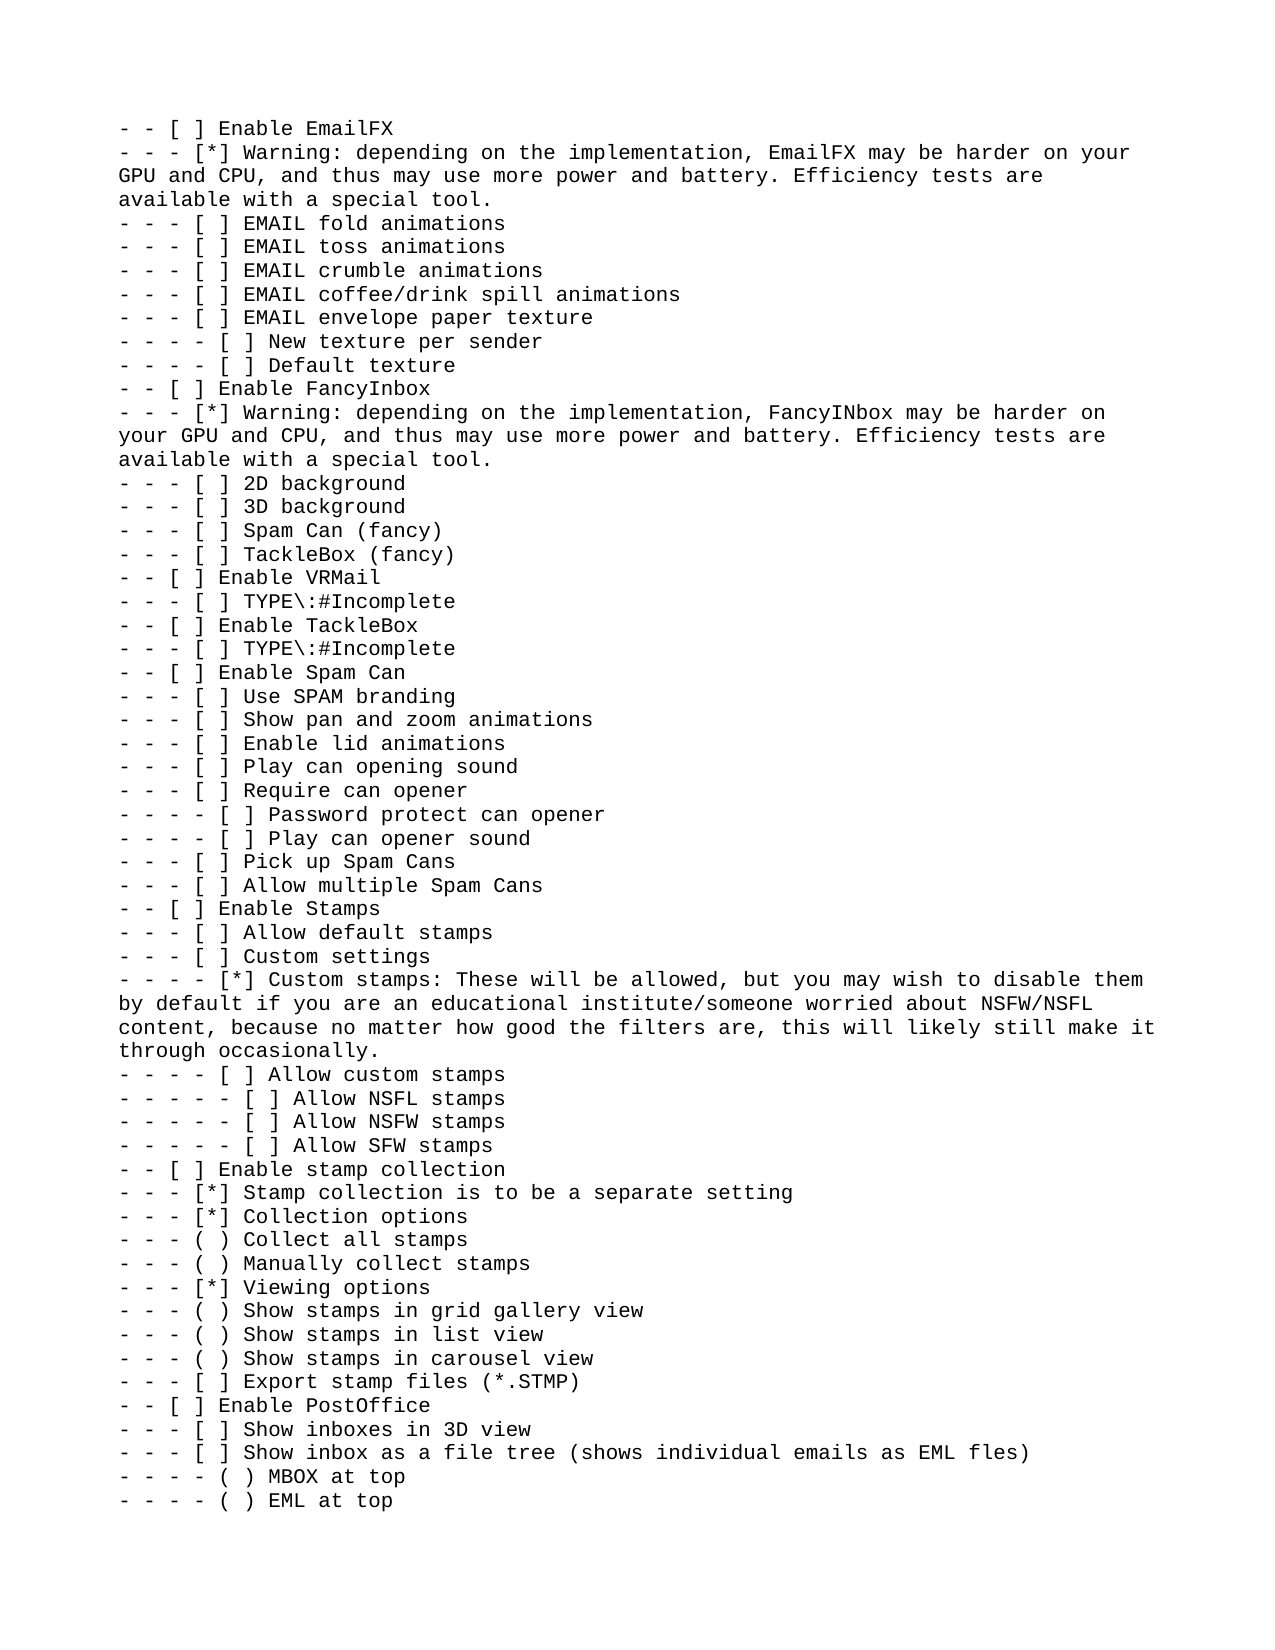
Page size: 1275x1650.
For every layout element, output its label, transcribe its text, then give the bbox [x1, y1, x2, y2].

text - - - - [ ] New texture per sender [118, 331, 1157, 354]
text - - [ ] Enable PostOffice [118, 1395, 1157, 1419]
text - - [ ] Enable stamp collection [118, 1158, 1157, 1182]
text - - - [ ] 2D background [118, 473, 1157, 496]
text - - - [ ] Custom settings [118, 946, 1157, 969]
text - - - [ ] Allow default stamps [118, 922, 1157, 946]
text - - - - ( ) EML at top [118, 1489, 1157, 1513]
text - - - [*] Collection options [118, 1206, 1157, 1229]
text - - - - [*] Custom stamps: These will be allowed, but you may wish to disable them by default if you are an educational institute/someone worried about NSFW/NSFL content, because no matter how good the filters are, this will likely still make it through occasionally. [118, 969, 1157, 1064]
text - - - [ ] Show pan and zoom animations [118, 709, 1157, 733]
text - - - [ ] EMAIL coffee/drink spill animations [118, 284, 1157, 307]
text - - - - - [ ] Allow NSFW stamps [118, 1111, 1157, 1135]
text - - [ ] Enable FancyInbox [118, 378, 1157, 402]
text - - [ ] Enable TackleBox [118, 615, 1157, 638]
text - - - [ ] Spam Can (fancy) [118, 520, 1157, 544]
text - - - - [ ] Play can opener sound [118, 827, 1157, 851]
text - - - [ ] 3D background [118, 496, 1157, 520]
text - - [ ] Enable Stamps [118, 898, 1157, 922]
text - - - - - [ ] Allow SFW stamps [118, 1135, 1157, 1158]
text - - - [ ] Use SPAM branding [118, 686, 1157, 709]
text - - - [ ] Enable lid animations [118, 733, 1157, 757]
text - - - [ ] Allow multiple Spam Cans [118, 875, 1157, 898]
text - - - [*] Warning: depending on the implementation, EmailFX may be harder on your GPU and CPU, and thus may use more power and battery. Efficiency tests are available with a special tool. [118, 142, 1157, 213]
text - - - [ ] TYPE\:#Incomplete [118, 638, 1157, 662]
text - - - [ ] TackleBox (fancy) [118, 544, 1157, 567]
text - - - [ ] Pick up Spam Cans [118, 851, 1157, 875]
text - - - [ ] TYPE\:#Incomplete [118, 591, 1157, 615]
text - - - [ ] Show inbox as a file tree (shows individual emails as EML fles) [118, 1442, 1157, 1466]
text - - - [*] Viewing options [118, 1277, 1157, 1300]
text - - [ ] Enable EmailFX [118, 118, 1157, 142]
text - - [ ] Enable Spam Can [118, 662, 1157, 686]
text - - - - ( ) MBOX at top [118, 1466, 1157, 1489]
text - - - [*] Warning: depending on the implementation, FancyINbox may be harder on your GPU and CPU, and thus may use more power and battery. Efficiency tests are available with a special tool. [118, 402, 1157, 473]
text - - - [ ] EMAIL crumble animations [118, 260, 1157, 284]
text - - - ( ) Manually collect stamps [118, 1253, 1157, 1277]
text - - - - [ ] Password protect can opener [118, 804, 1157, 827]
text - - - [ ] EMAIL toss animations [118, 236, 1157, 260]
text - - - - - [ ] Allow NSFL stamps [118, 1088, 1157, 1111]
text - - [ ] Enable VRMail [118, 567, 1157, 591]
text - - - ( ) Show stamps in carousel view [118, 1348, 1157, 1371]
text - - - ( ) Show stamps in list view [118, 1324, 1157, 1348]
text - - - ( ) Show stamps in grid gallery view [118, 1300, 1157, 1324]
text - - - [ ] Export stamp files (*.STMP) [118, 1371, 1157, 1395]
text - - - - [ ] Allow custom stamps [118, 1064, 1157, 1088]
text - - - [ ] Require can opener [118, 780, 1157, 804]
text - - - [*] Stamp collection is to be a separate setting [118, 1182, 1157, 1206]
text - - - [ ] Show inboxes in 3D view [118, 1419, 1157, 1442]
text - - - [ ] EMAIL envelope paper texture [118, 307, 1157, 331]
text - - - [ ] Play can opening sound [118, 757, 1157, 780]
text - - - ( ) Collect all stamps [118, 1229, 1157, 1253]
text - - - - [ ] Default texture [118, 354, 1157, 378]
text - - - [ ] EMAIL fold animations [118, 213, 1157, 236]
